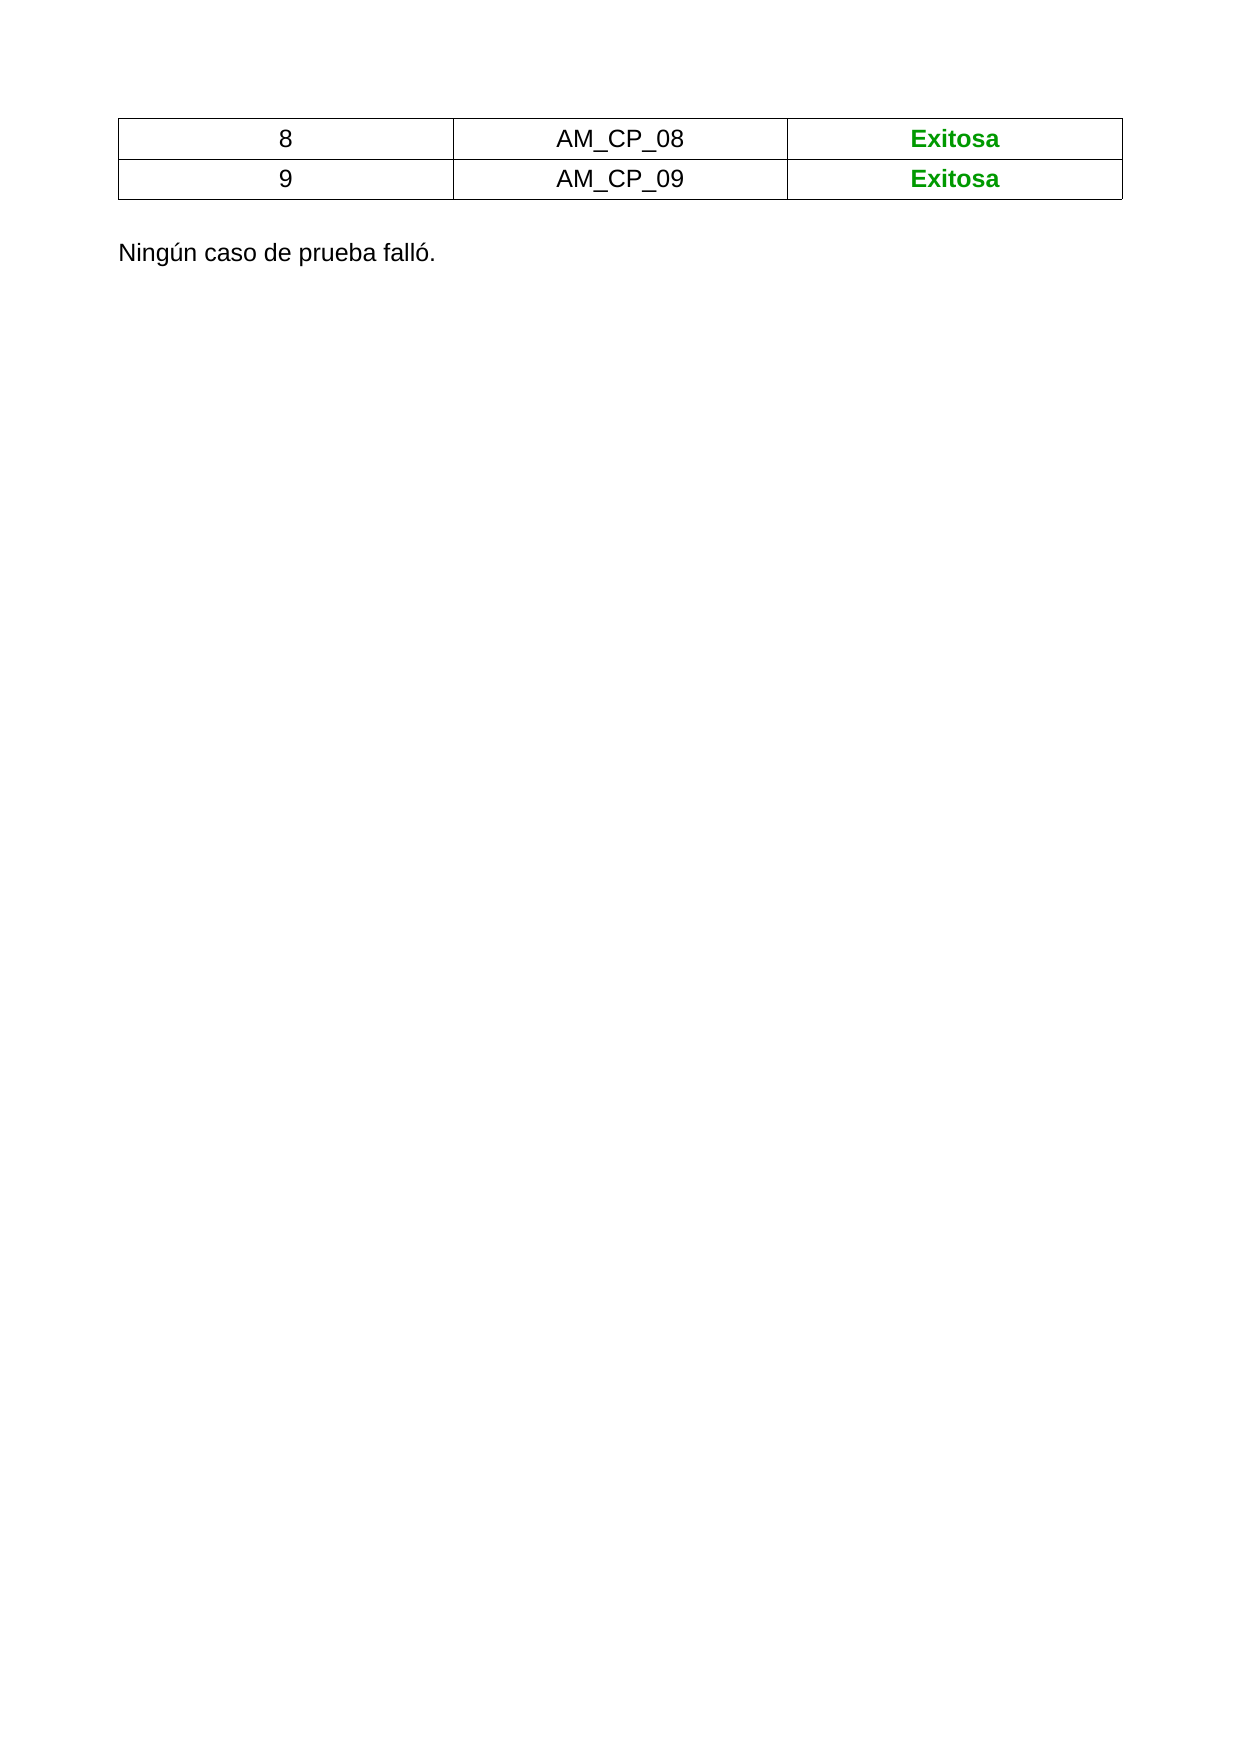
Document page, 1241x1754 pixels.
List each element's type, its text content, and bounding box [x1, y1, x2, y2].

table_cell AM_CP_09 [454, 160, 787, 199]
table_cell 8 [119, 119, 453, 158]
table_cell Exitosa [788, 119, 1122, 158]
table_cell 9 [119, 160, 453, 199]
table_cell AM_CP_08 [454, 119, 787, 158]
text Ningún caso de prueba falló. [118, 238, 1122, 267]
table_cell Exitosa [788, 160, 1122, 199]
